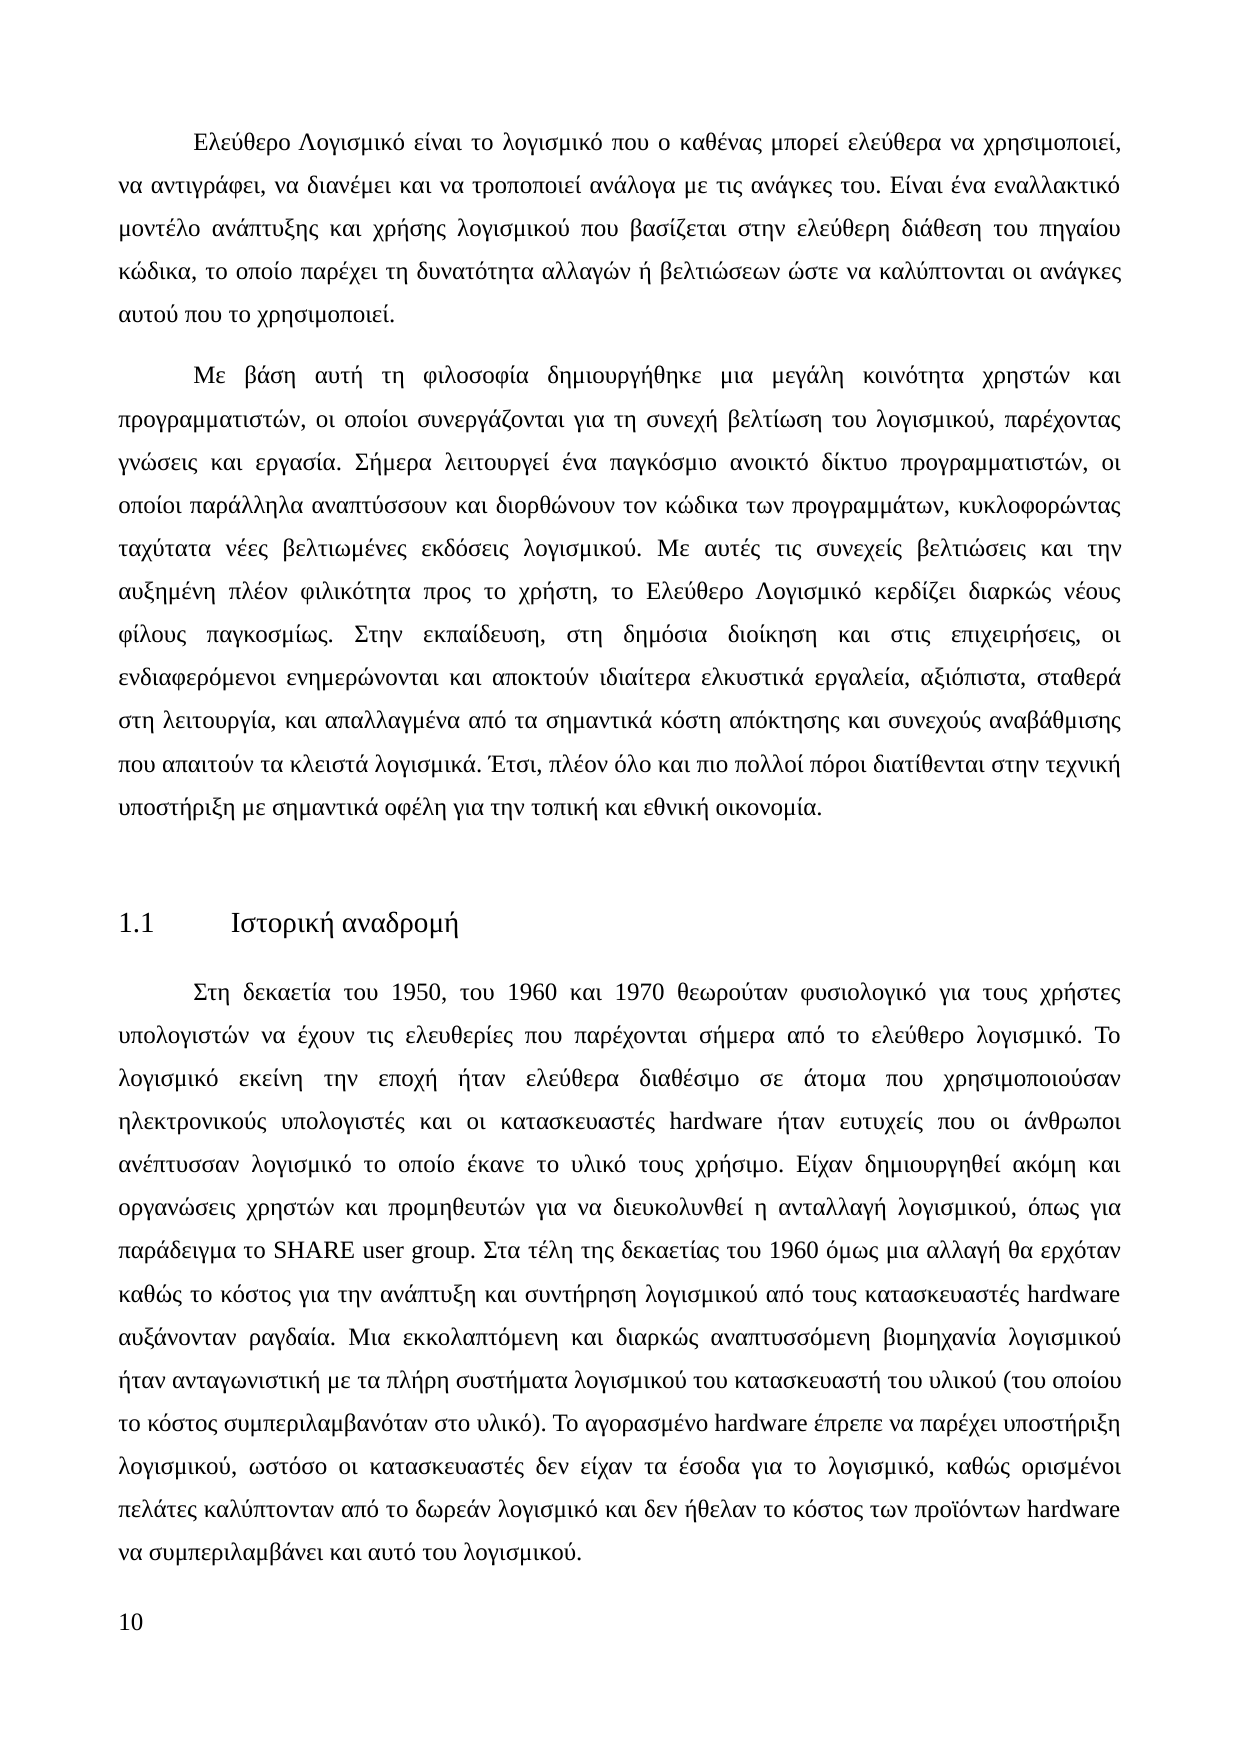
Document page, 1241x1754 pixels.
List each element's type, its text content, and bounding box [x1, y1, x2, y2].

text Με βάση αυτή τη φιλοσοφία δημιουργήθηκε μια μεγάλη κοινότητα χρηστών και προγραμματιστών, οι οποίοι συνεργάζονται για τη συνεχή βελτίωση του λογισμικού, παρέχοντας γνώσεις και εργασία. Σήμερα λειτουργεί ένα παγκόσμιο ανοικτό δίκτυο προγραμματιστών, οι οποίοι παράλληλα αναπτύσσουν και διορθώνουν τον κώδικα των προγραμμάτων, κυκλοφορώντας ταχύτατα νέες βελτιωμένες εκδόσεις λογισμικού. Με αυτές τις συνεχείς βελτιώσεις και την αυξημένη πλέον φιλικότητα προς το χρήστη, το Ελεύθερο Λογισμικό κερδίζει διαρκώς νέους φίλους παγκοσμίως. Στην εκπαίδευση, στη δημόσια διοίκηση και στις επιχειρήσεις, οι ενδιαφερόμενοι ενημερώνονται και αποκτούν ιδιαίτερα ελκυστικά εργαλεία, αξιόπιστα, σταθερά στη λειτουργία, και απαλλαγμένα από τα σημαντικά κόστη απόκτησης και συνεχούς αναβάθμισης που απαιτούν τα κλειστά λογισμικά. Έτσι, πλέον όλο και πιο πολλοί πόροι διατίθενται στην τεχνική υποστήριξη με σημαντικά οφέλη για την τοπική και εθνική οικονομία. [118, 361, 1122, 821]
list Ιστορική αναδρομή [118, 905, 1122, 938]
text Στη δεκαετία του 1950, του 1960 και 1970 θεωρούταν φυσιολογικό για τους χρήστες υπολογιστών να έχουν τις ελευθερίες που παρέχονται σήμερα από το ελεύθερο λογισμικό. Το λογισμικό εκείνη την εποχή ήταν ελεύθερα διαθέσιμο σε άτομα που χρησιμοποιούσαν ηλεκτρονικούς υπολογιστές και οι κατασκευαστές hardware ήταν ευτυχείς που οι άνθρωποι ανέπτυσσαν λογισμικό το οποίο έκανε το υλικό τους χρήσιμο. Είχαν δημιουργηθεί ακόμη και οργανώσεις χρηστών και προμηθευτών για να διευκολυνθεί η ανταλλαγή λογισμικού, όπως για παράδειγμα το SHARE user group. Στα τέλη της δεκαετίας του 1960 όμως μια αλλαγή θα ερχόταν καθώς το κόστος για την ανάπτυξη και συντήρηση λογισμικού από τους κατασκευαστές hardware αυξάνονταν ραγδαία. Μια εκκολαπτόμενη και διαρκώς αναπτυσσόμενη βιομηχανία λογισμικού ήταν ανταγωνιστική με τα πλήρη συστήματα λογισμικού του κατασκευαστή του υλικού (του οποίου το κόστος συμπεριλαμβανόταν στο υλικό). Το αγορασμένο hardware έπρεπε να παρέχει υποστήριξη λογισμικού, ωστόσο οι κατασκευαστές δεν είχαν τα έσοδα για το λογισμικό, καθώς ορισμένοι πελάτες καλύπτονταν από το δωρεάν λογισμικό και δεν ήθελαν το κόστος των προϊόντων hardware να συμπεριλαμβάνει και αυτό του λογισμικού. [118, 977, 1122, 1566]
text Ελεύθερο Λογισμικό είναι το λογισμικό που ο καθένας μπορεί ελεύθερα να χρησιμοποιεί, να αντιγράφει, να διανέμει και να τροποποιεί ανάλογα με τις ανάγκες του. Είναι ένα εναλλακτικό μοντέλο ανάπτυξης και χρήσης λογισμικού που βασίζεται στην ελεύθερη διάθεση του πηγαίου κώδικα, το οποίο παρέχει τη δυνατότητα αλλαγών ή βελτιώσεων ώστε να καλύπτονται οι ανάγκες αυτού που το χρησιμοποιεί. [118, 127, 1122, 328]
